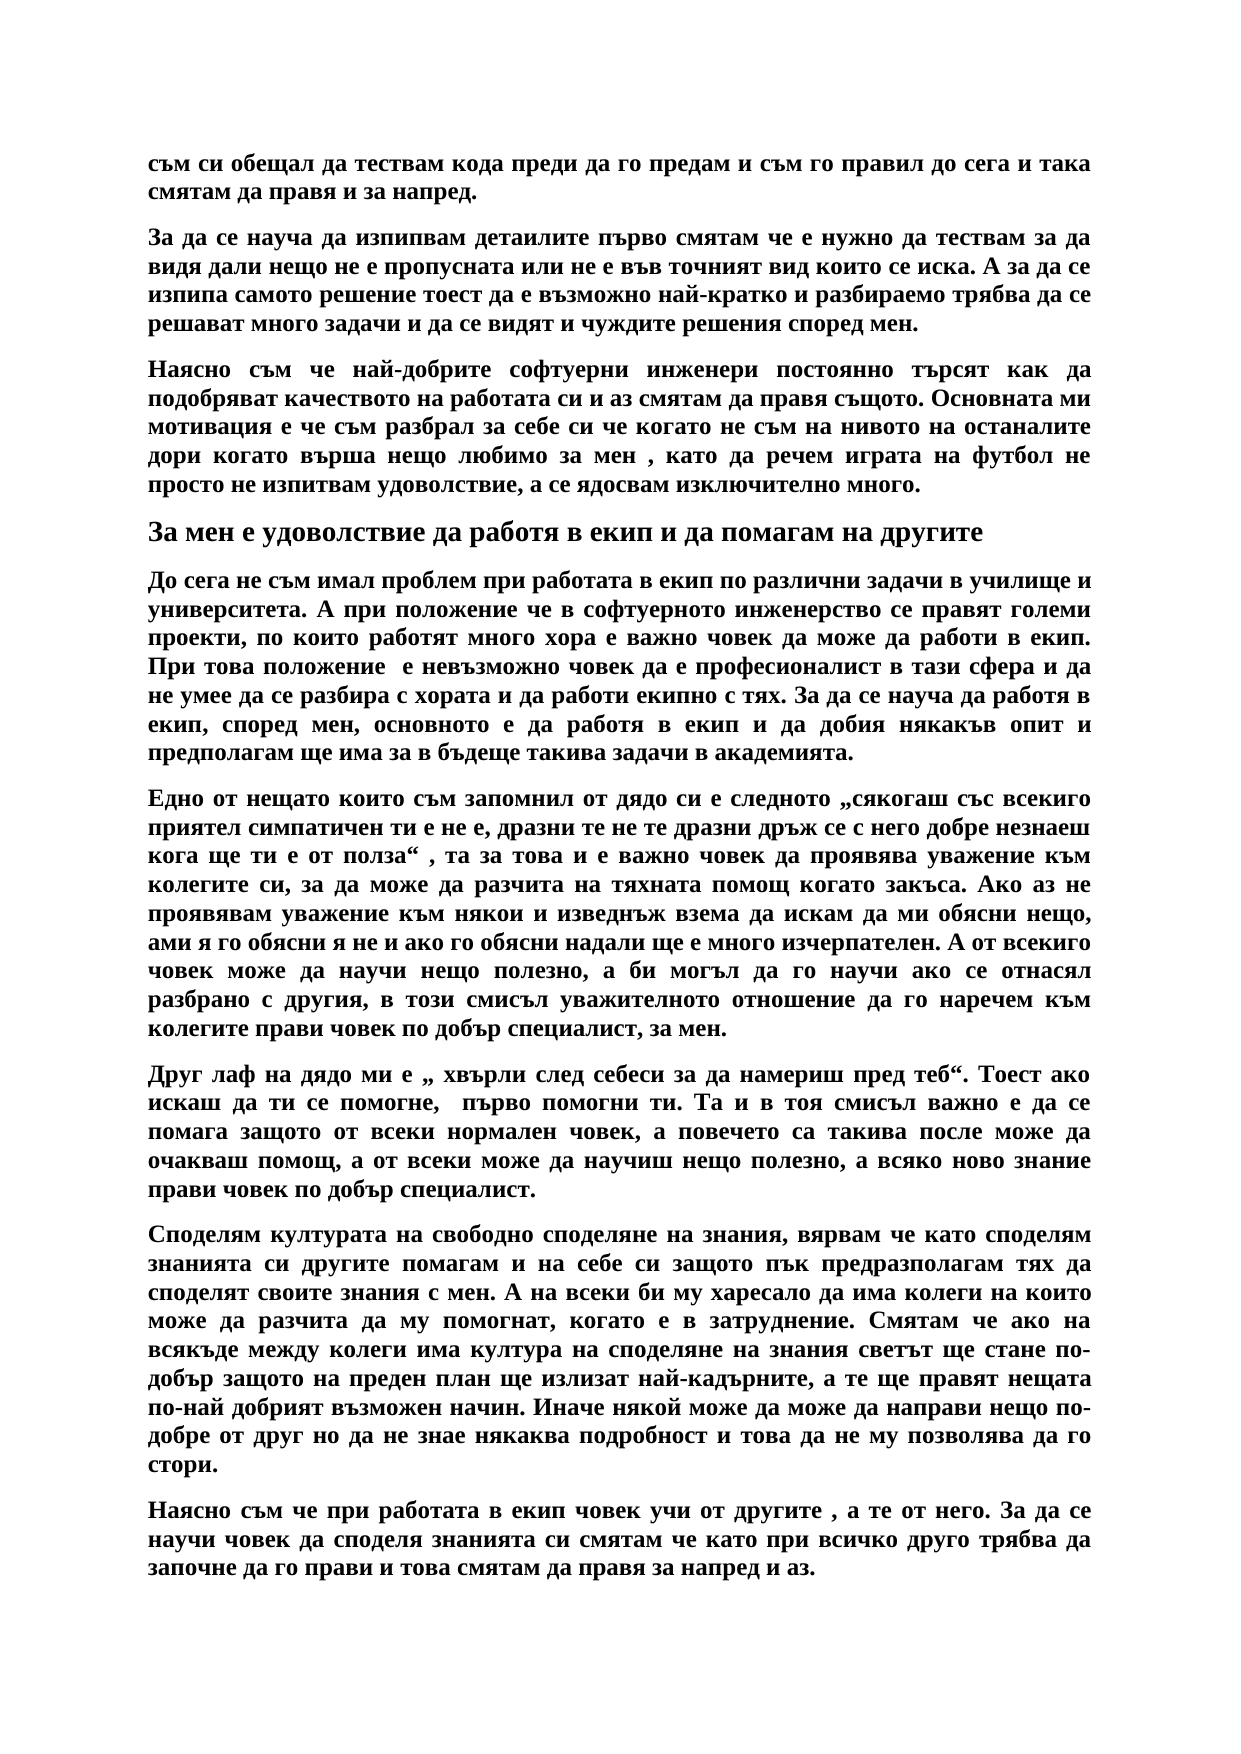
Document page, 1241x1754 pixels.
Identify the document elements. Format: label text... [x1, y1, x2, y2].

text За да се науча да изпипвам детаилите първо смятам че е нужно да тествам за да видя дали нещо не е пропусната или не е във точният вид които се иска. А за да се изпипа самото решение тоест да е възможно най-кратко и разбираемо трябва да се решават много задачи и да се видят и чуждите решения според мен. [148, 222, 1093, 337]
text Друг лаф на дядо ми е „ хвърли след себеси за да намериш пред теб“. Тоест ако искаш да ти се помогне, първо помогни ти. Та и в тоя смисъл важно е да се помага защото от всеки нормален човек, а повечето са такива после може да очакваш помощ, а от всеки може да научиш нещо полезно, а всяко ново знание прави човек по добър специалист. [148, 1059, 1093, 1202]
text Наясно съм че при работата в екип човек учи от другите , а те от него. За да се научи човек да споделя знанията си смятам че като при всичко друго трябва да започне да го прави и това смятам да правя за напред и аз. [148, 1495, 1093, 1581]
text Наясно съм че най-добрите софтуерни инженери постоянно търсят как да подобряват качеството на работата си и аз смятам да правя същото. Основната ми мотивация е че съм разбрал за себе си че когато не съм на нивото на останалите дори когато върша нещо любимо за мен , като да речем играта на футбол не просто не изпитвам удоволствие, а се ядосвам изключително много. [148, 354, 1093, 498]
text съм си обещал да тествам кода преди да го предам и съм го правил до сега и така смятам да правя и за напред. [148, 148, 1093, 205]
text Споделям културата на свободно споделяне на знания, вярвам че като споделям знанията си другите помагам и на себе си защото пък предразполагам тях да споделят своите знания с мен. А на всеки би му харесало да има колеги на които може да разчита да му помогнат, когато е в затруднение. Смятам че ако на всякъде между колеги има култура на споделяне на знания светът ще стане по-добър защото на преден план ще излизат най-кадърните, а те ще правят нещата по-най добрият възможен начин. Иначе някой може да може да направи нещо по-добре от друг но да не знае някаква подробност и това да не му позволява да го стори. [148, 1219, 1093, 1478]
text За мен е удоволствие да работя в екип и да помагам на другите [148, 514, 1093, 548]
text Едно от нещато които съм запомнил от дядо си е следното „сякогаш със всекиго приятел симпатичен ти е не е, дразни те не те дразни дръж се с него добре незнаеш кога ще ти е от полза“ , та за това и е важно човек да проявява уважение към колегите си, за да може да разчита на тяхната помощ когато закъса. Ако аз не проявявам уважение към някои и изведнъж взема да искам да ми обясни нещо, ами я го обясни я не и ако го обясни надали ще е много изчерпателен. А от всекиго човек може да научи нещо полезно, а би могъл да го научи ако се отнасял разбрано с другия, в този смисъл уважителното отношение да го наречем към колегите прави човек по добър специалист, за мен. [148, 783, 1093, 1042]
text До сега не съм имал проблем при работата в екип по различни задачи в училище и университета. А при положение че в софтуерното инженерство се правят големи проекти, по които работят много хора е важно човек да може да работи в екип. При това положение е невъзможно човек да е професионалист в тази сфера и да не умее да се разбира с хората и да работи екипно с тях. За да се науча да работя в екип, според мен, основното е да работя в екип и да добия някакъв опит и предполагам ще има за в бъдеще такива задачи в академията. [148, 565, 1093, 766]
